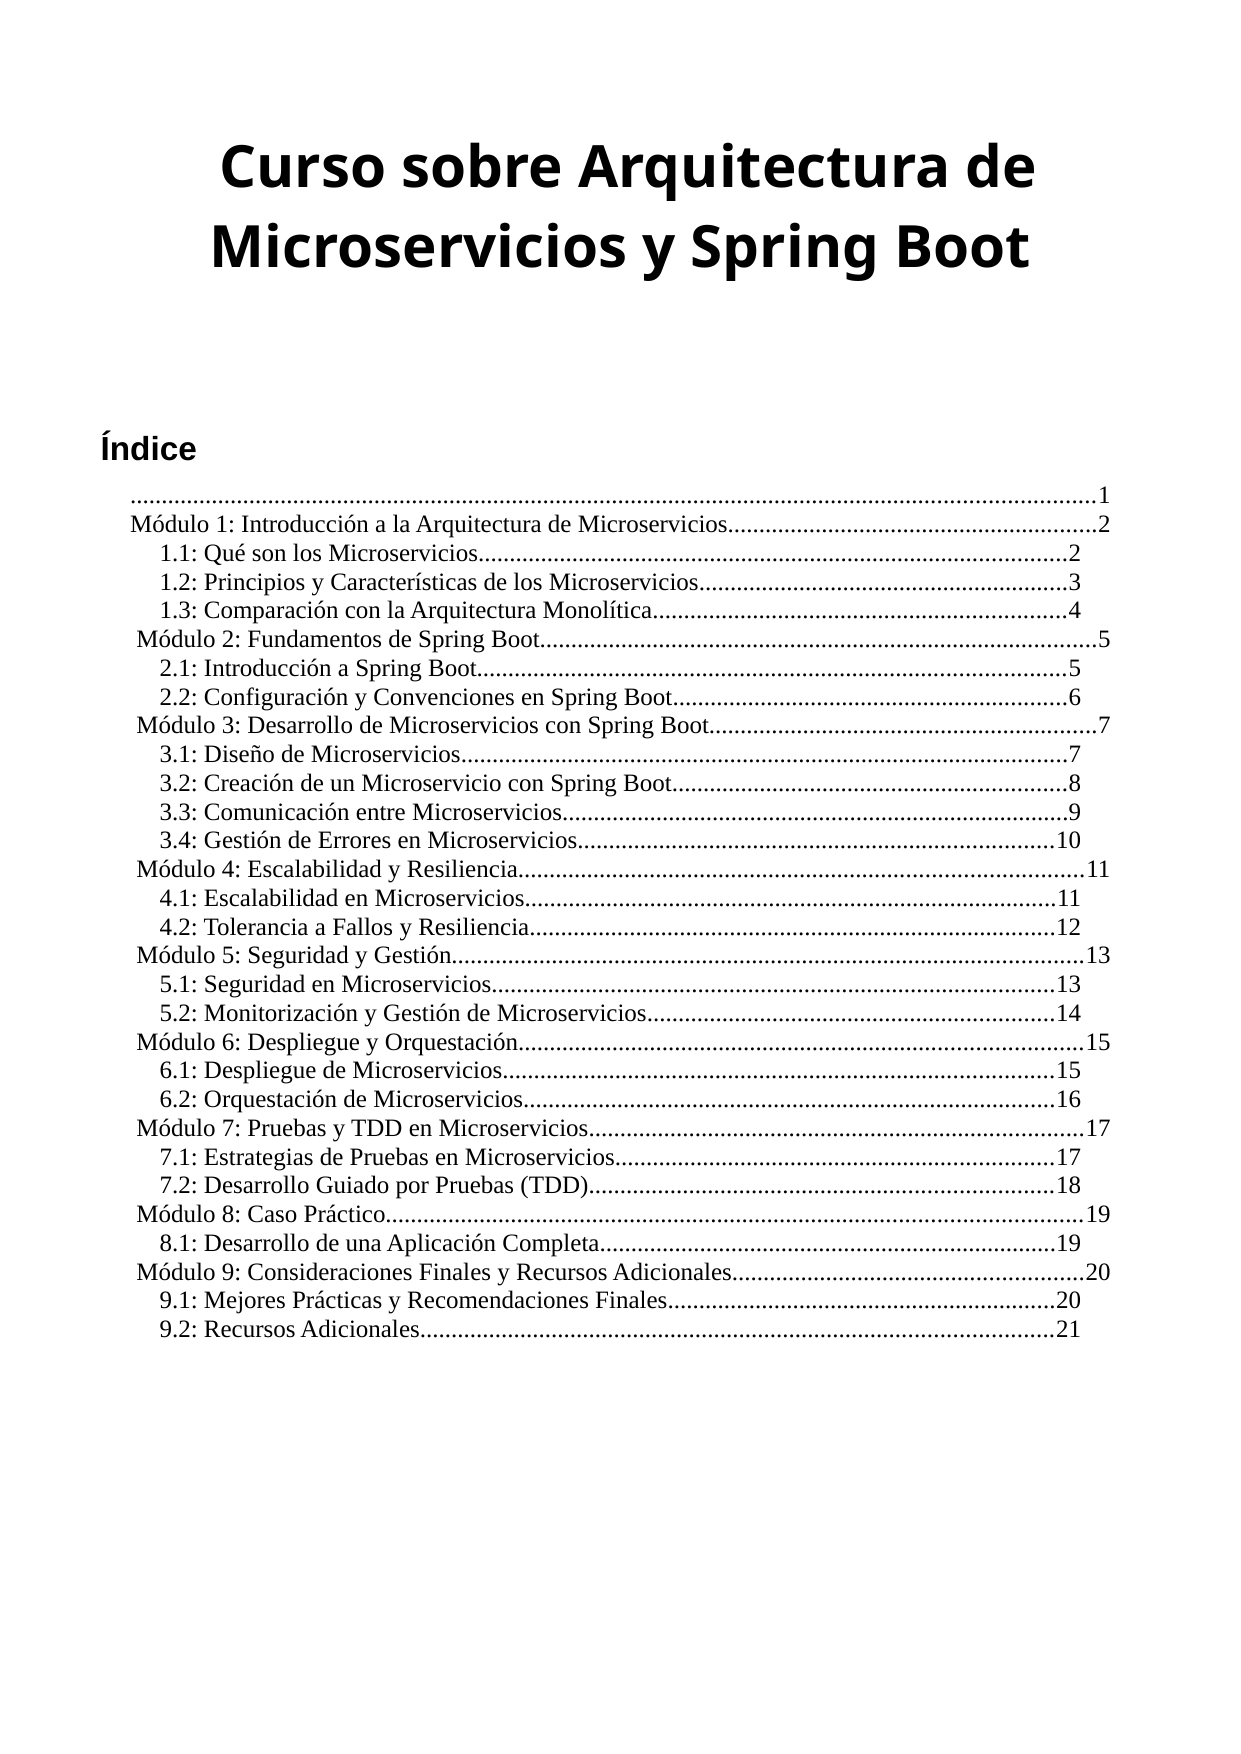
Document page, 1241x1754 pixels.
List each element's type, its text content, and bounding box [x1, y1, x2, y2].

text 7.2: Desarrollo Guiado por Pruebas (TDD) 18 [159, 1170, 1140, 1199]
text 1.3: Comparación con la Arquitectura Monolítica 4 [159, 595, 1140, 624]
text 7.1: Estrategias de Pruebas en Microservicios 17 [159, 1142, 1140, 1170]
text 1.2: Principios y Características de los Microservicios 3 [159, 567, 1140, 595]
text Módulo 5: Seguridad y Gestión 13 [130, 940, 1140, 969]
title Curso sobre Arquitectura de Microservicios y Spring Boot [100, 125, 1140, 284]
subtitle Índice [100, 429, 1140, 468]
text 6.1: Despliegue de Microservicios 15 [159, 1055, 1140, 1084]
text 2.2: Configuración y Convenciones en Spring Boot 6 [159, 682, 1140, 710]
text 3.3: Comunicación entre Microservicios 9 [159, 797, 1140, 825]
text 5.2: Monitorización y Gestión de Microservicios 14 [159, 998, 1140, 1027]
text Módulo 3: Desarrollo de Microservicios con Spring Boot 7 [130, 710, 1140, 739]
text 3.1: Diseño de Microservicios 7 [159, 739, 1140, 768]
text 5.1: Seguridad en Microservicios 13 [159, 969, 1140, 998]
text 1 [130, 480, 1140, 509]
text Módulo 9: Consideraciones Finales y Recursos Adicionales 20 [130, 1257, 1140, 1285]
text 4.2: Tolerancia a Fallos y Resiliencia 12 [159, 912, 1140, 940]
text 1.1: Qué son los Microservicios 2 [159, 538, 1140, 567]
text 3.2: Creación de un Microservicio con Spring Boot 8 [159, 768, 1140, 797]
text Módulo 2: Fundamentos de Spring Boot 5 [130, 624, 1140, 653]
text 2.1: Introducción a Spring Boot 5 [159, 653, 1140, 682]
text 9.1: Mejores Prácticas y Recomendaciones Finales 20 [159, 1285, 1140, 1314]
text 6.2: Orquestación de Microservicios 16 [159, 1084, 1140, 1113]
text 3.4: Gestión de Errores en Microservicios 10 [159, 825, 1140, 854]
text 4.1: Escalabilidad en Microservicios 11 [159, 883, 1140, 912]
text 9.2: Recursos Adicionales 21 [159, 1314, 1140, 1343]
text Módulo 8: Caso Práctico 19 [130, 1199, 1140, 1228]
text Módulo 7: Pruebas y TDD en Microservicios 17 [130, 1113, 1140, 1142]
text Módulo 4: Escalabilidad y Resiliencia 11 [130, 854, 1140, 883]
text Módulo 6: Despliegue y Orquestación 15 [130, 1027, 1140, 1055]
text Módulo 1: Introducción a la Arquitectura de Microservicios 2 [130, 509, 1140, 538]
text 8.1: Desarrollo de una Aplicación Completa 19 [159, 1228, 1140, 1257]
